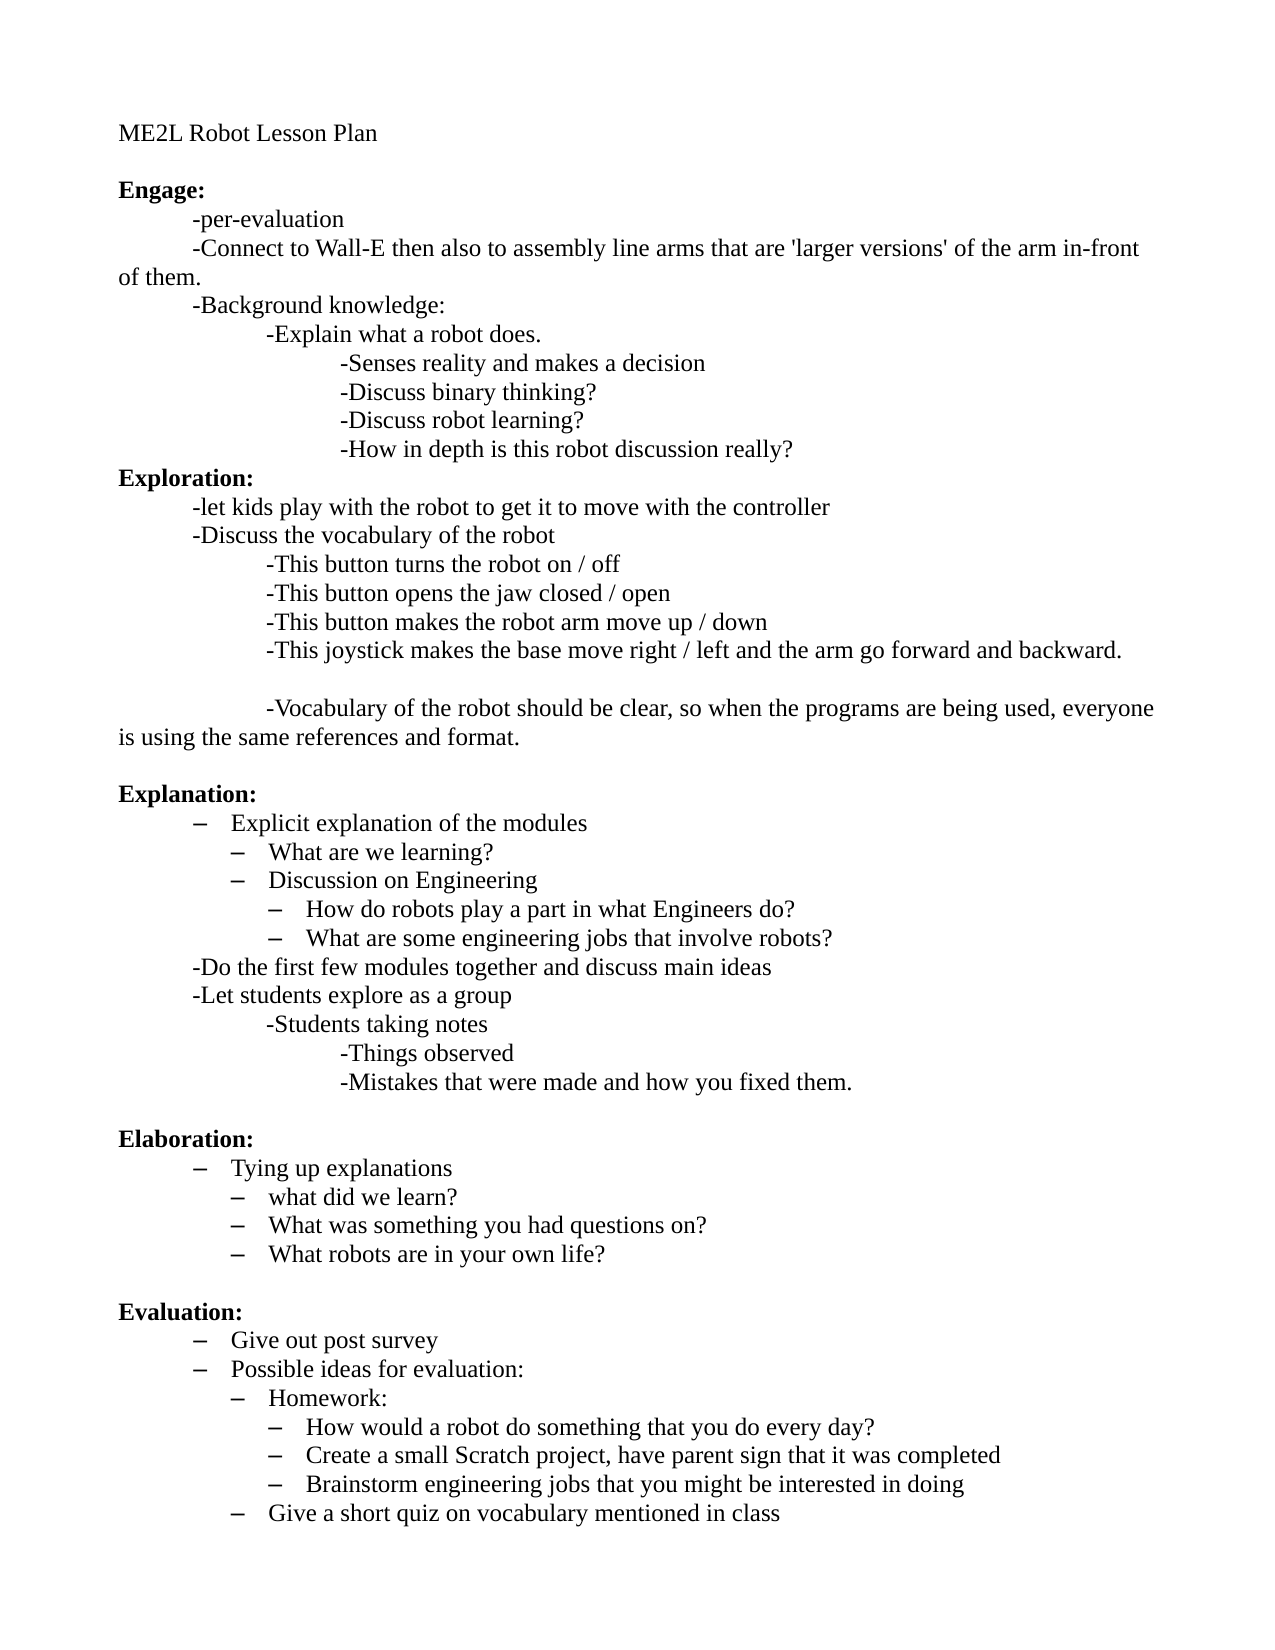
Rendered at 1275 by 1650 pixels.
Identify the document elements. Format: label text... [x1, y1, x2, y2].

list What robots are in your own life? [231, 1239, 1157, 1268]
text -Senses reality and makes a decision [118, 348, 1157, 377]
text -How in depth is this robot discussion really? [118, 434, 1157, 463]
text Engage: [118, 176, 1157, 204]
list What are some engineering jobs that involve robots? [268, 923, 1157, 952]
text Exploration: [118, 463, 1157, 492]
text -This button makes the robot arm move up / down [118, 607, 1157, 636]
list How do robots play a part in what Engineers do? [268, 894, 1157, 923]
text -Discuss the vocabulary of the robot [118, 521, 1157, 549]
text -Do the first few modules together and discuss main ideas [118, 952, 1157, 981]
list What are we learning? [231, 837, 1157, 866]
text Elaboration: [118, 1124, 1157, 1153]
list Homework: [231, 1383, 1157, 1412]
text -Background knowledge: [118, 291, 1157, 319]
list What was something you had questions on? [231, 1211, 1157, 1239]
text -Explain what a robot does. [118, 319, 1157, 348]
list Possible ideas for evaluation: [193, 1354, 1157, 1383]
text ME2L Robot Lesson Plan [118, 118, 1157, 147]
text -Discuss binary thinking? [118, 377, 1157, 406]
list Give out post survey [193, 1326, 1157, 1354]
list what did we learn? [231, 1182, 1157, 1211]
list Tying up explanations [193, 1153, 1157, 1182]
list Brainstorm engineering jobs that you might be interested in doing [268, 1469, 1157, 1498]
text -per-evaluation [118, 204, 1157, 233]
text -Let students explore as a group [118, 981, 1157, 1009]
text -Students taking notes [118, 1009, 1157, 1038]
text Explanation: [118, 779, 1157, 808]
list How would a robot do something that you do every day? [268, 1412, 1157, 1441]
text -This button opens the jaw closed / open [118, 578, 1157, 607]
text -Things observed [118, 1038, 1157, 1067]
text -Mistakes that were made and how you fixed them. [118, 1067, 1157, 1096]
list Give a short quiz on vocabulary mentioned in class [231, 1498, 1157, 1527]
text -This button turns the robot on / off [118, 549, 1157, 578]
text Evaluation: [118, 1297, 1157, 1326]
list Discussion on Engineering [231, 866, 1157, 894]
text -Connect to Wall-E then also to assembly line arms that are 'larger versions' of the arm in-front of them. [118, 233, 1157, 291]
text -let kids play with the robot to get it to move with the controller [118, 492, 1157, 521]
list Create a small Scratch project, have parent sign that it was completed [268, 1441, 1157, 1469]
text -Vocabulary of the robot should be clear, so when the programs are being used, everyone is using the same references and format. [118, 693, 1157, 751]
text -Discuss robot learning? [118, 406, 1157, 434]
text -This joystick makes the base move right / left and the arm go forward and backward. [118, 636, 1157, 664]
list Explicit explanation of the modules [193, 808, 1157, 837]
